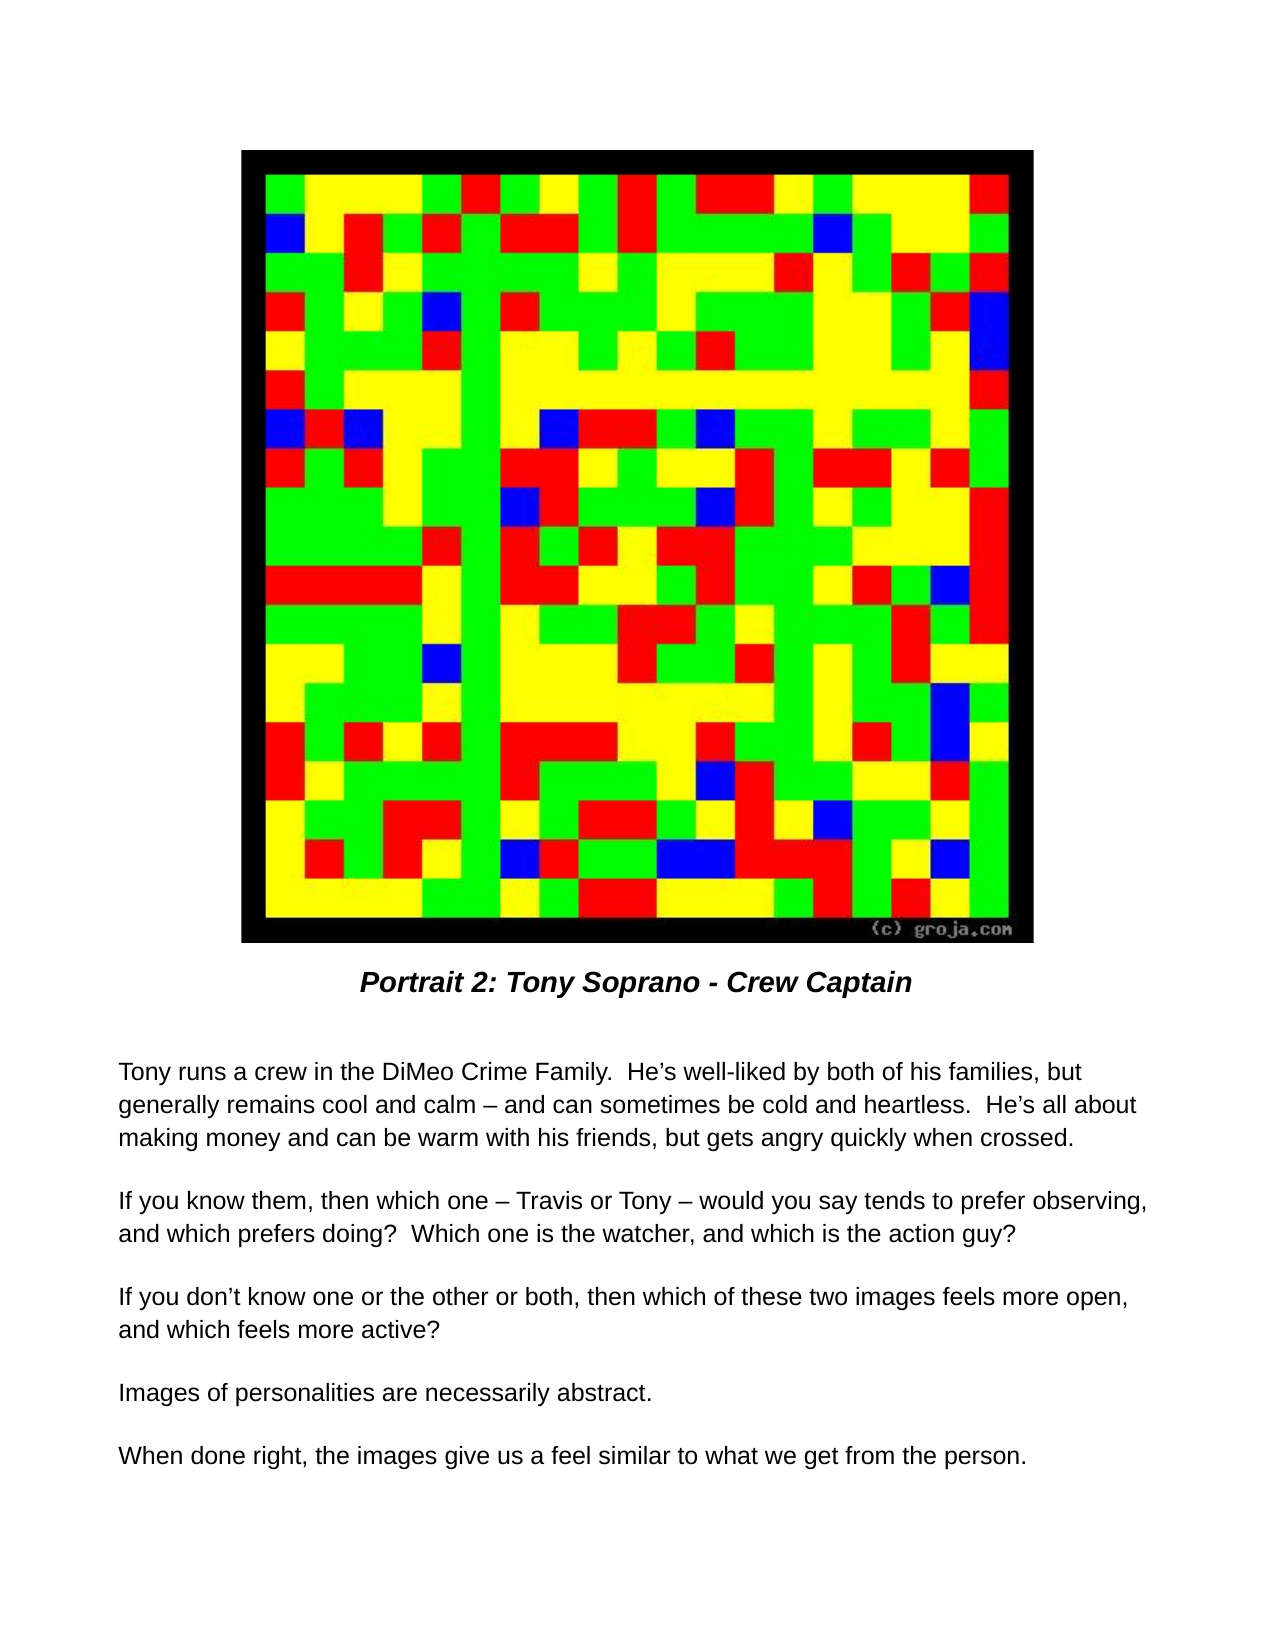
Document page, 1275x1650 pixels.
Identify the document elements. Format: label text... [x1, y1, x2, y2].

text Tony runs a crew in the DiMeo Crime Family. He’s well-liked by both of his families, but generally remains cool and calm – and can sometimes be cold and heartless. He’s all about making money and can be warm with his friends, but gets angry quickly when crossed. [118, 1057, 1157, 1152]
text Portrait 2: Tony Soprano - Crew Captain [241, 943, 1034, 999]
text Images of personalities are necessarily abstract. [118, 1378, 1157, 1407]
text If you don’t know one or the other or both, then which of these two images feels more open, and which feels more active? [118, 1282, 1157, 1344]
picture [241, 150, 1034, 943]
text If you know them, then which one – Travis or Tony – would you say tends to prefer observing, and which prefers doing? Which one is the watcher, and which is the action guy? [118, 1186, 1157, 1248]
text When done right, the images give us a feel similar to what we get from the person. [118, 1441, 1157, 1470]
